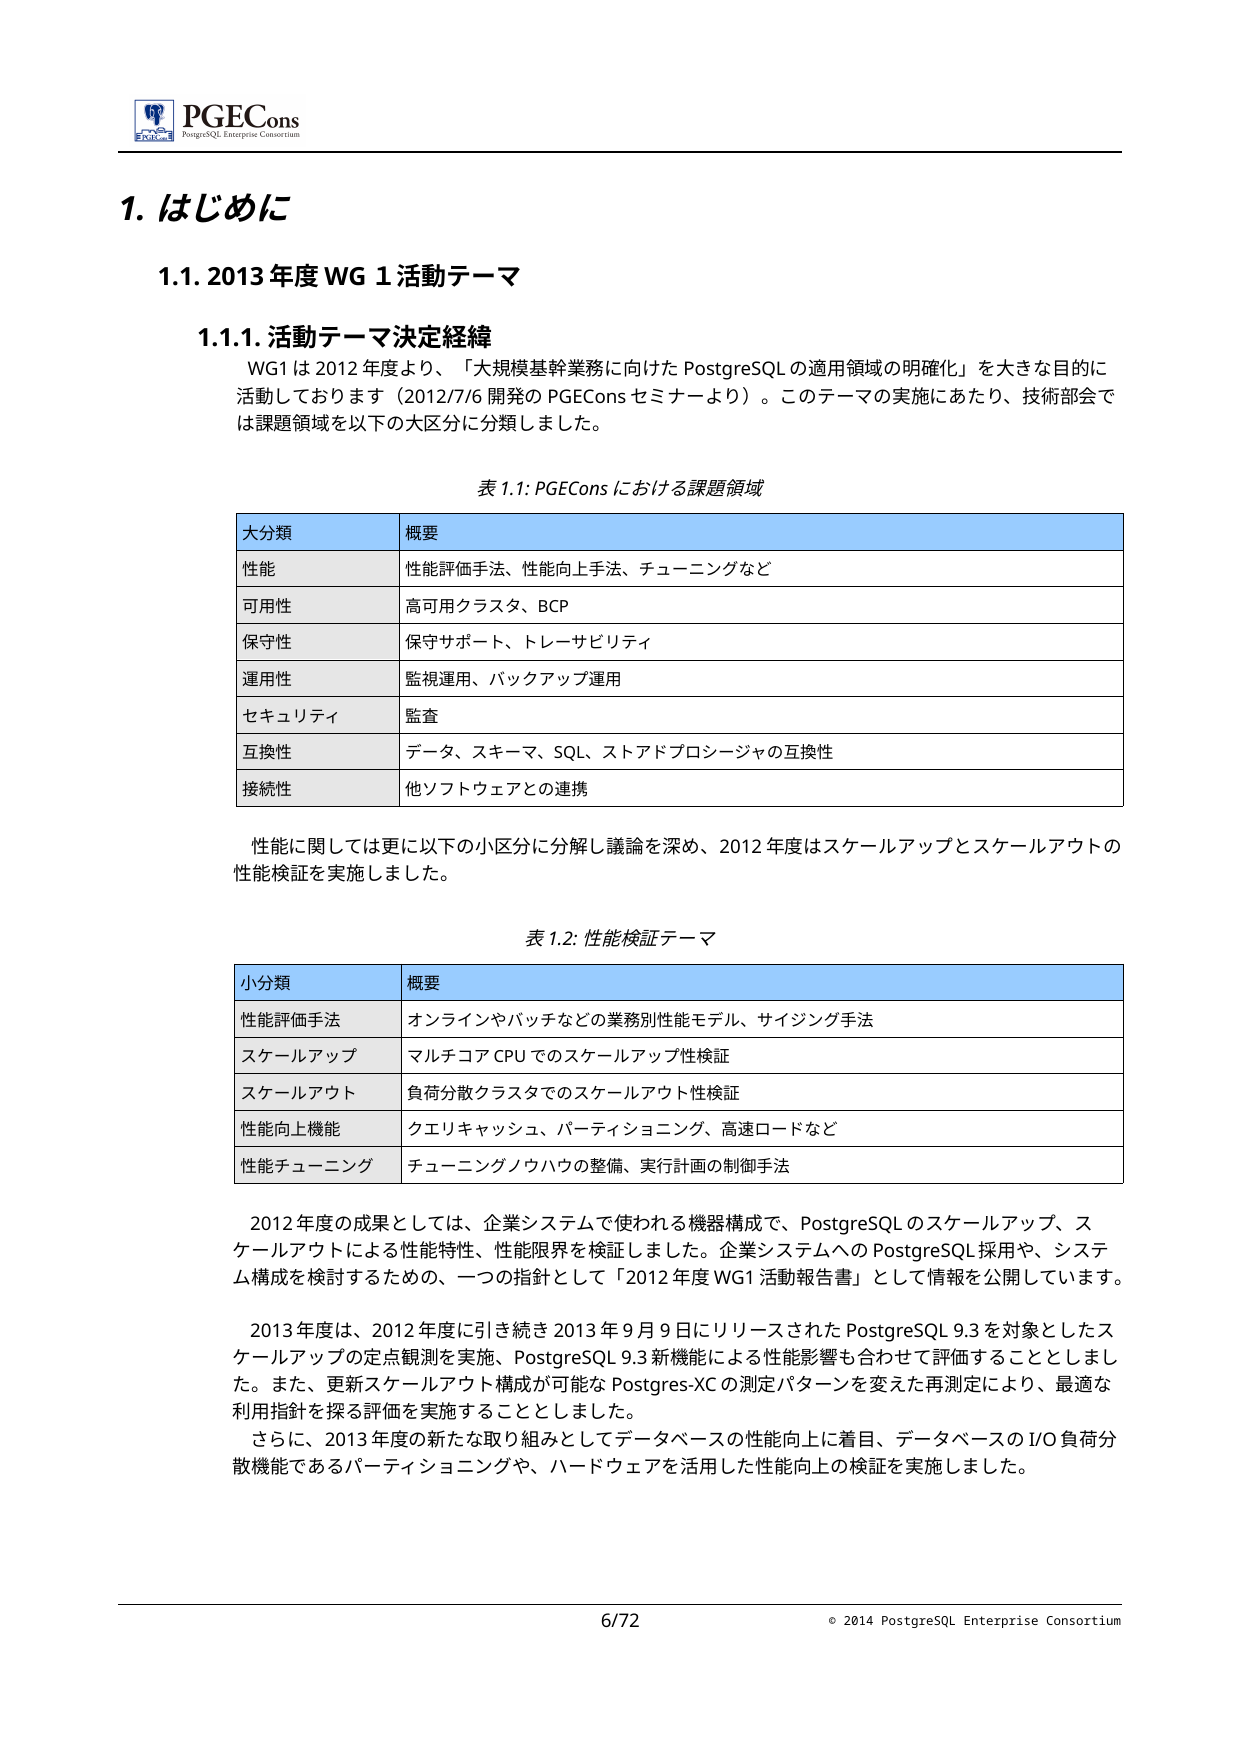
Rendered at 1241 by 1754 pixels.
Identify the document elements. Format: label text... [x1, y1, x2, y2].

text 2013年度は、2012年度に引き続き2013年9月9日にリリースされたPostgreSQL 9.3を対象としたスケールアップの定点観測を実施、PostgreSQL 9.3新機能による性能影響も合わせて評価することとしました。また、更新スケールアウト構成が可能なPostgres-XCの測定パターンを変えた再測定により、最適な利用指針を探る評価を実施することとしました。 [232, 1316, 1122, 1424]
text 表 1.2: 性能検証テーマ [118, 924, 1122, 951]
table_cell 監査 [400, 697, 1123, 733]
text 表 1.1: PGEConsにおける課題領域 [118, 474, 1122, 501]
text さらに、2013年度の新たな取り組みとしてデータベースの性能向上に着目、データベースのI/O負荷分散機能であるパーティショニングや、ハードウェアを活用した性能向上の検証を実施しました。 [232, 1424, 1122, 1479]
table_cell 互換性 [237, 734, 399, 769]
table_cell チューニングノウハウの整備、実行計画の制御手法 [402, 1147, 1123, 1183]
table_header 小分類 [235, 965, 401, 1000]
table_cell 接続性 [237, 770, 399, 806]
table_cell 負荷分散クラスタでのスケールアウト性検証 [402, 1074, 1123, 1110]
table_cell オンラインやバッチなどの業務別性能モデル、サイジング手法 [402, 1001, 1123, 1037]
subtitle はじめに [118, 182, 1122, 231]
table_cell 保守サポート、トレーサビリティ [400, 624, 1123, 659]
table_header 概要 [402, 965, 1123, 1000]
table_cell マルチコアCPUでのスケールアップ性検証 [402, 1038, 1123, 1073]
table_header 概要 [400, 514, 1123, 550]
table_cell 性能 [237, 551, 399, 586]
table_cell セキュリティ [237, 697, 399, 733]
table_cell 性能評価手法 [235, 1001, 401, 1037]
table_cell スケールアウト [235, 1074, 401, 1110]
table_cell 保守性 [237, 624, 399, 659]
text 2012年度の成果としては、企業システムで使われる機器構成で、PostgreSQLのスケールアップ、スケールアウトによる性能特性、性能限界を検証しました。企業システムへのPostgreSQL採用や、システム構成を検討するための、一つの指針として「2012年度WG1活動報告書」として情報を公開しています。 [232, 1208, 1122, 1290]
table_cell データ、スキーマ、SQL、ストアドプロシージャの互換性 [400, 734, 1123, 769]
picture [128, 94, 306, 147]
text WG1は2012年度より、「大規模基幹業務に向けたPostgreSQLの適用領域の明確化」を大きな目的に活動しております（2012/7/6 開発のPGEConsセミナーより）。このテーマの実施にあたり、技術部会では課題領域を以下の大区分に分類しました。 [236, 354, 1122, 436]
table_cell スケールアップ [235, 1038, 401, 1073]
table_cell クエリキャッシュ、パーティショニング、高速ロードなど [402, 1111, 1123, 1146]
table_cell 性能チューニング [235, 1147, 401, 1183]
text 性能に関しては更に以下の小区分に分解し議論を深め、2012年度はスケールアップとスケールアウトの性能検証を実施しました。 [233, 831, 1122, 886]
table_cell 運用性 [237, 661, 399, 696]
table_cell 可用性 [237, 587, 399, 623]
table_cell 他ソフトウェアとの連携 [400, 770, 1123, 806]
table_cell 性能評価手法、性能向上手法、チューニングなど [400, 551, 1123, 586]
subtitle 活動テーマ決定経緯 [197, 318, 1122, 354]
table_cell 性能向上機能 [235, 1111, 401, 1146]
table_cell 高可用クラスタ、BCP [400, 587, 1123, 623]
subtitle 2013年度WG１活動テーマ [157, 256, 1122, 292]
table_header 大分類 [237, 514, 399, 550]
table_cell 監視運用、バックアップ運用 [400, 661, 1123, 696]
